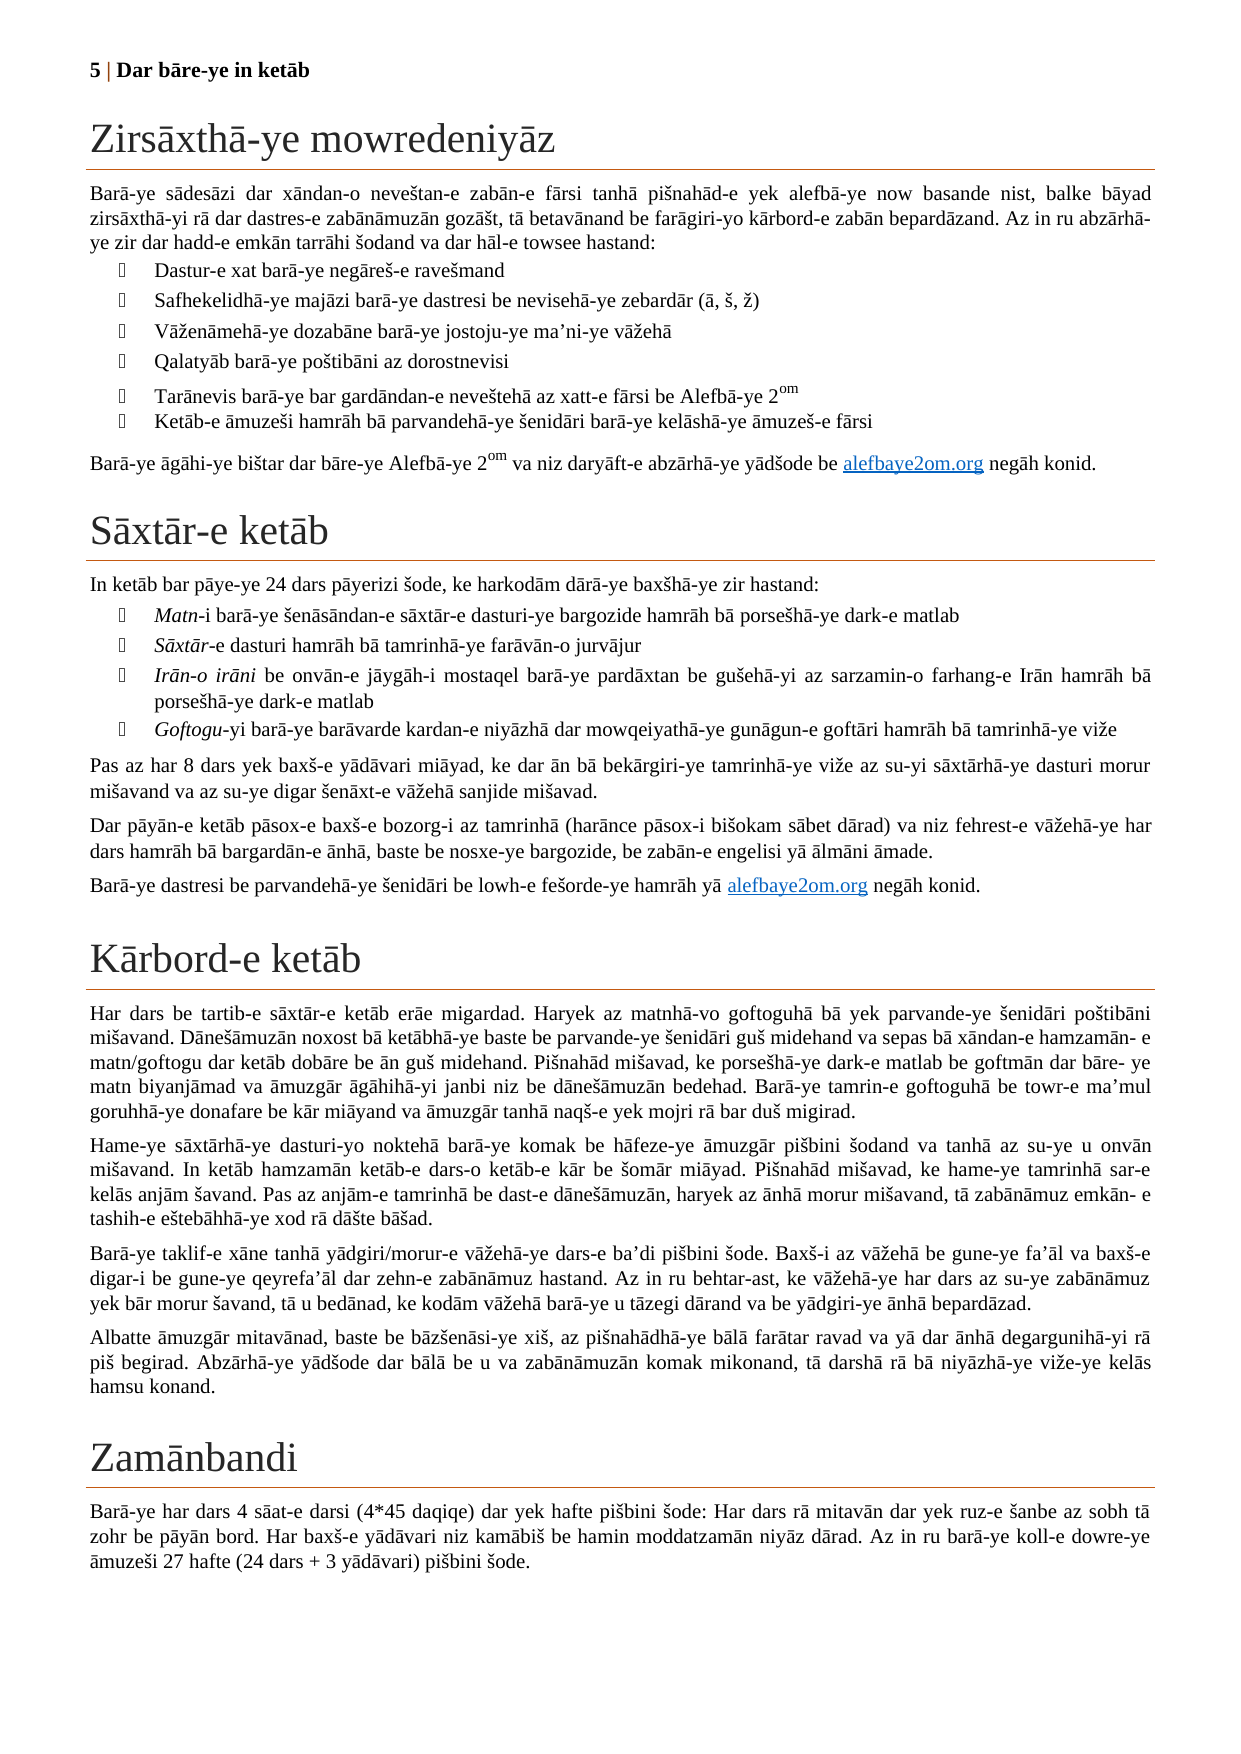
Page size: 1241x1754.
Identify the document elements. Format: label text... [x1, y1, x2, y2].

text Barā‐ye taklif‐e xāne tanhā yādgiri/morur‐e vāžehā‐ye dars‐e ba’di pišbini šode. Baxš‐i az vāžehā be gune‐ye fa’āl va baxš‐e digar‐i be gune‐ye qeyrefa’āl dar zehn‐e zabānāmuz hastand. Az in ru behtar‐ast, ke vāžehā‐ye har dars az su‐ye zabānāmuz yek bār morur šavand, tā u bedānad, ke kodām vāžehā barā‐ye u tāzegi dārand va be yādgiri‐ye ānhā bepardāzad. [89, 1241, 1153, 1315]
text Dar pāyān‐e ketāb pāsox‐e baxš‐e bozorg‐i az tamrinhā (harānce pāsox‐i bišokam sābet dārad) va niz fehrest‐e vāžehā‐ye har dars hamrāh bā bargardān‐e ānhā, baste be nosxe‐ye bargozide, be zabān‐e engelisi yā ālmāni āmade. [89, 813, 1153, 863]
list Qalatyāb barā‐ye poštibāni az dorostnevisi [118, 349, 1153, 373]
text Har dars be tartib‐e sāxtār‐e ketāb erāe migardad. Haryek az matnhā‐vo goftoguhā bā yek parvande‐ye šenidāri poštibāni mišavand. Dānešāmuzān noxost bā ketābhā‐ye baste be parvande‐ye šenidāri guš midehand va sepas bā xāndan‐e hamzamān‐ e matn/goftogu dar ketāb dobāre be ān guš midehand. Pišnahād mišavad, ke porsešhā‐ye dark‐e matlab be goftmān dar bāre‐ ye matn biyanjāmad va āmuzgār āgāhihā‐yi janbi niz be dānešāmuzān bedehad. Barā‐ye tamrin‐e goftoguhā be towr‐e ma’mul goruhhā‐ye donafare be kār miāyand va āmuzgār tanhā naqš‐e yek mojri rā bar duš migirad. [89, 1001, 1153, 1123]
list Goftogu‐yi barā‐ye barāvarde kardan‐e niyāzhā dar mowqeiyathā‐ye gunāgun‐e goftāri hamrāh bā tamrinhā‐ye viže [118, 717, 1153, 741]
list Vāženāmehā‐ye dozabāne barā‐ye jostoju‐ye ma’ni‐ye vāžehā [118, 319, 1153, 343]
text Barā‐ye sādesāzi dar xāndan‐o neveštan‐e zabān‐e fārsi tanhā pišnahād‐e yek alefbā‐ye now basande nist, balke bāyad zirsāxthā‐yi rā dar dastres‐e zabānāmuzān gozāšt, tā betavānand be farāgiri‐yo kārbord‐e zabān bepardāzand. Az in ru abzārhā‐ ye zir dar hadd‐e emkān tarrāhi šodand va dar hāl‐e towsee hastand: [89, 181, 1153, 254]
list Irān‐o irāni be onvān‐e jāygāh‐i mostaqel barā‐ye pardāxtan be gušehā‐yi az sarzamin‐o farhang‐e Irān hamrāh bā porsešhā‐ye dark‐e matlab [118, 663, 1153, 713]
list Dastur‐e xat barā‐ye negāreš‐e ravešmand [118, 258, 1153, 282]
text Pas az har 8 dars yek baxš‐e yādāvari miāyad, ke dar ān bā bekārgiri‐ye tamrinhā‐ye viže az su‐yi sāxtārhā‐ye dasturi morur mišavand va az su‐ye digar šenāxt‐e vāžehā sanjide mišavad. [89, 753, 1153, 803]
text Kārbord‐e ketāb [89, 934, 1153, 982]
text Barā‐ye āgāhi‐ye bištar dar bāre‐ye Alefbā‐ye 2om va niz daryāft‐e abzārhā‐ye yādšode be alefbaye2om.org negāh konid. [89, 446, 1153, 476]
text In ketāb bar pāye‐ye 24 dars pāyerizi šode, ke harkodām dārā‐ye baxšhā‐ye zir hastand: [89, 572, 1153, 596]
text Zamānbandi [89, 1432, 1153, 1480]
text Barā‐ye har dars 4 sāat‐e darsi (4*45 daqiqe) dar yek hafte pišbini šode: Har dars rā mitavān dar yek ruz‐e šanbe az sobh tā zohr be pāyān bord. Har baxš‐e yādāvari niz kamābiš be hamin moddatzamān niyāz dārad. Az in ru barā‐ye koll‐e dowre‐ye āmuzeši 27 hafte (24 dars + 3 yādāvari) pišbini šode. [89, 1499, 1153, 1573]
list Ketāb‐e āmuzeši hamrāh bā parvandehā‐ye šenidāri barā‐ye kelāshā‐ye āmuzeš‐e fārsi [118, 409, 1153, 433]
text 5 | Dar bāre‐ye in ketāb [89, 57, 1153, 82]
text Albatte āmuzgār mitavānad, baste be bāzšenāsi‐ye xiš, az pišnahādhā‐ye bālā farātar ravad va yā dar ānhā degargunihā‐yi rā piš begirad. Abzārhā‐ye yādšode dar bālā be u va zabānāmuzān komak mikonand, tā darshā rā bā niyāzhā‐ye viže‐ye kelās hamsu konand. [89, 1325, 1153, 1398]
text Sāxtār‐e ketāb [89, 505, 1153, 553]
list Sāxtār‐e dasturi hamrāh bā tamrinhā‐ye farāvān‐o jurvājur [118, 633, 1153, 657]
text Zirsāxthā‐ye mowredeniyāz [89, 114, 1153, 162]
list Safhekelidhā‐ye majāzi barā‐ye dastresi be nevisehā‐ye zebardār (ā, š, ž) [118, 288, 1153, 312]
list Tarānevis barā‐ye bar gardāndan‐e neveštehā az xatt‐e fārsi be Alefbā‐ye 2om [118, 379, 1153, 409]
list Matn‐i barā‐ye šenāsāndan‐e sāxtār‐e dasturi‐ye bargozide hamrāh bā porsešhā‐ye dark‐e matlab [118, 603, 1153, 627]
text Barā‐ye dastresi be parvandehā‐ye šenidāri be lowh‐e fešorde‐ye hamrāh yā alefbaye2om.org negāh konid. [89, 873, 1153, 897]
text Hame‐ye sāxtārhā‐ye dasturi‐yo noktehā barā‐ye komak be hāfeze‐ye āmuzgār pišbini šodand va tanhā az su‐ye u onvān mišavand. In ketāb hamzamān ketāb‐e dars‐o ketāb‐e kār be šomār miāyad. Pišnahād mišavad, ke hame‐ye tamrinhā sar‐e kelās anjām šavand. Pas az anjām‐e tamrinhā be dast‐e dānešāmuzān, haryek az ānhā morur mišavand, tā zabānāmuz emkān‐ e tashih‐e eštebāhhā‐ye xod rā dāšte bāšad. [89, 1133, 1153, 1230]
